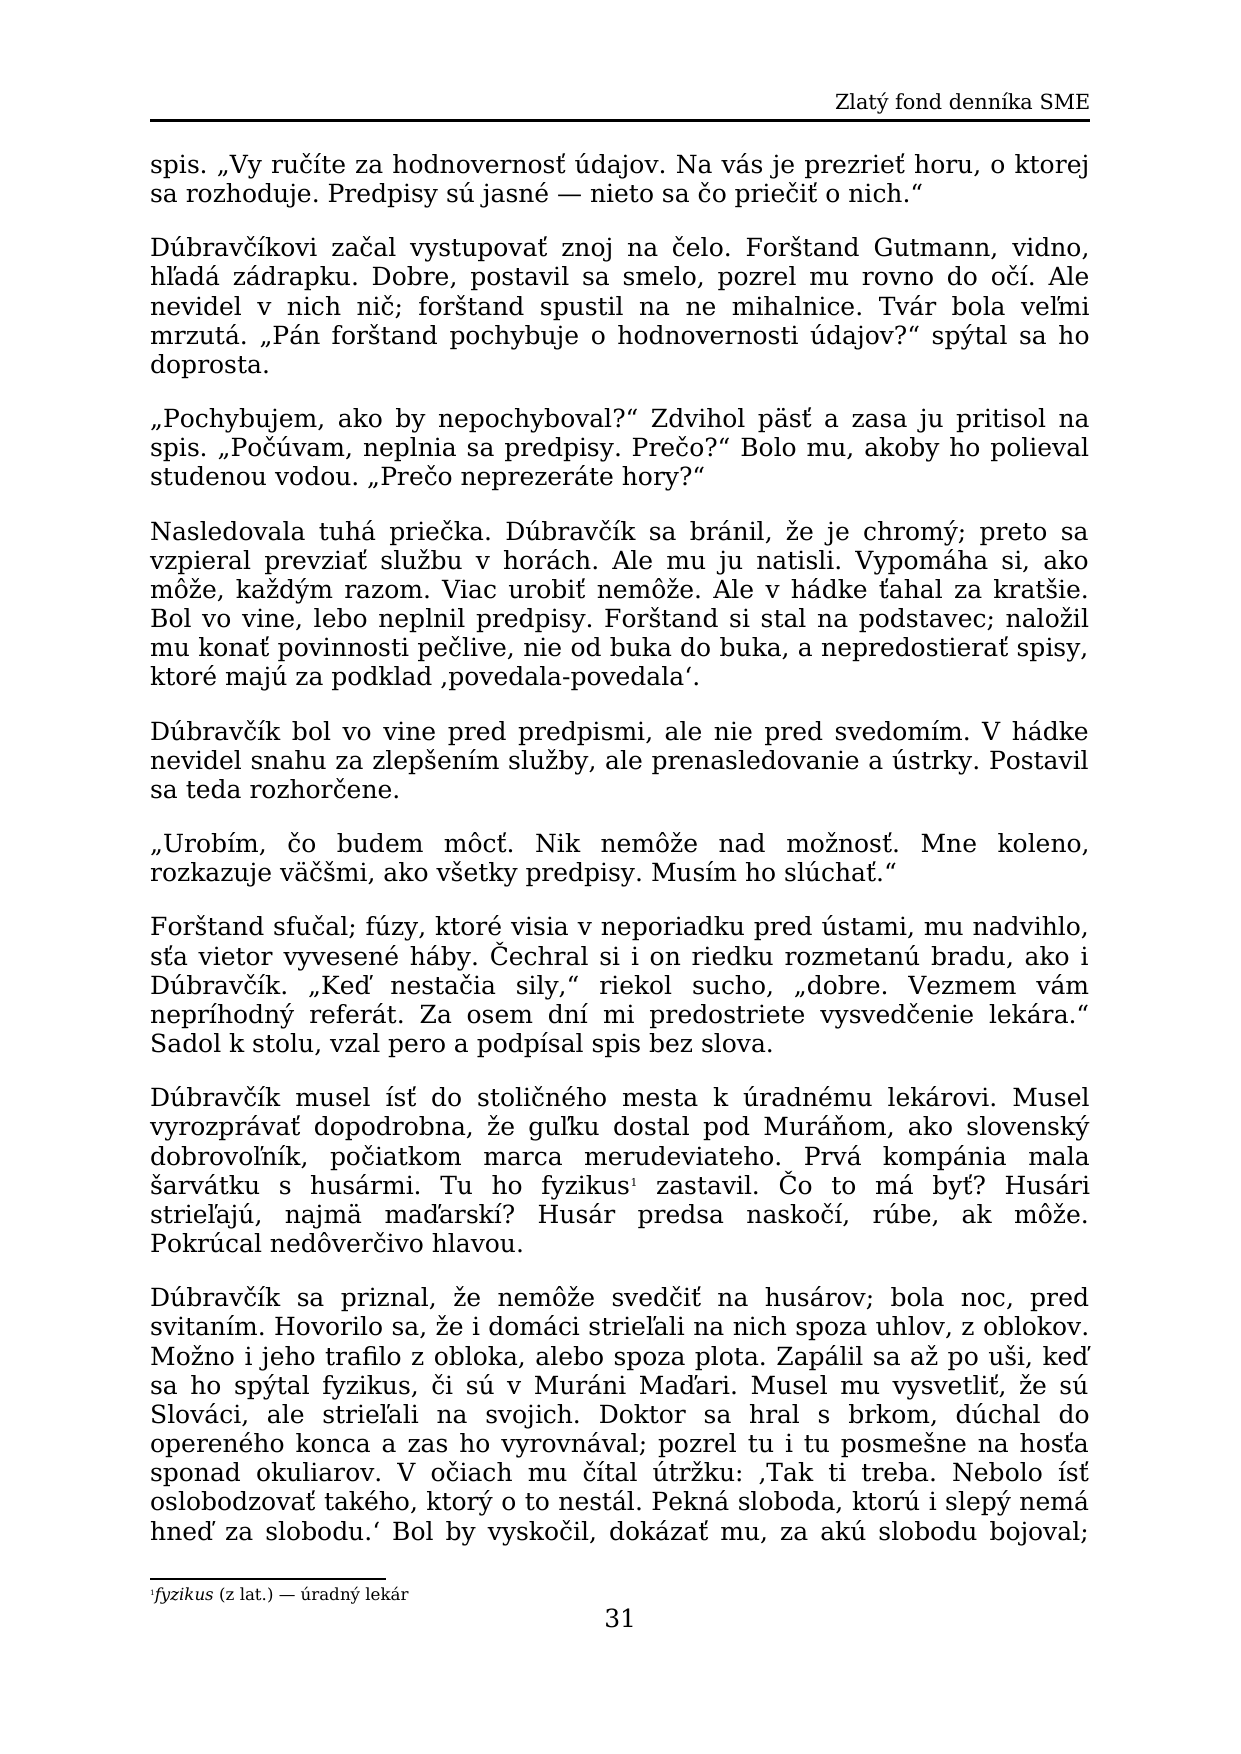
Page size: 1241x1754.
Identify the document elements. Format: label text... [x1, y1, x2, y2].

text „Pochybujem, ako by nepochyboval?“ Zdvihol päsť a zasa ju pritisol na spis. „Počúvam, neplnia sa predpisy. Prečo?“ Bolo mu, akoby ho polieval studenou vodou. „Prečo neprezeráte hory?“ [150, 404, 1090, 492]
text „Urobím, čo budem môcť. Nik nemôže nad možnosť. Mne koleno, rozkazuje väčšmi, ako všetky predpisy. Musím ho slúchať.“ [150, 829, 1090, 887]
text Nasledovala tuhá priečka. Dúbravčík sa bránil, že je chromý; preto sa vzpieral prevziať službu v horách. Ale mu ju natisli. Vypomáha si, ako môže, každým razom. Viac urobiť nemôže. Ale v hádke ťahal za kratšie. Bol vo vine, lebo neplnil predpisy. Forštand si stal na podstavec; naložil mu konať povinnosti pečlive, nie od buka do buka, a nepredostierať spisy, ktoré majú za podklad ,povedala-povedala‘. [150, 517, 1090, 692]
text Dúbravčík bol vo vine pred predpismi, ale nie pred svedomím. V hádke nevidel snahu za zlepšením služby, ale prenasledovanie a ústrky. Postavil sa teda rozhorčene. [150, 717, 1090, 804]
text Dúbravčík musel ísť do stoličného mesta k úradnému lekárovi. Musel vyrozprávať dopodrobna, že guľku dostal pod Muráňom, ako slovenský dobrovoľník, počiatkom marca merudeviateho. Prvá kompánia mala šarvátku s husármi. Tu ho fyzikus1 zastavil. Čo to má byť? Husári strieľajú, najmä maďarskí? Husár predsa naskočí, rúbe, ak môže. Pokrúcal nedôverčivo hlavou. [150, 1083, 1090, 1258]
text 1fyzikus (z lat.) — úradný lekár [150, 1584, 1090, 1604]
text Dúbravčík sa priznal, že nemôže svedčiť na husárov; bola noc, pred svitaním. Hovorilo sa, že i domáci strieľali na nich spoza uhlov, z oblokov. Možno i jeho trafilo z obloka, alebo spoza plota. Zapálil sa až po uši, keď sa ho spýtal fyzikus, či sú v Muráni Maďari. Musel mu vysvetliť, že sú Slováci, ale strieľali na svojich. Doktor sa hral s brkom, dúchal do opereného konca a zas ho vyrovnával; pozrel tu i tu posmešne na hosťa sponad okuliarov. V očiach mu čítal útržku: ,Tak ti treba. Nebolo ísť oslobodzovať takého, ktorý o to nestál. Pekná sloboda, ktorú i slepý nemá hneď za slobodu.‘ Bol by vyskočil, dokázať mu, za akú slobodu bojoval; [150, 1283, 1090, 1546]
text Forštand sfučal; fúzy, ktoré visia v neporiadku pred ústami, mu nadvihlo, sťa vietor vyvesené háby. Čechral si i on riedku rozmetanú bradu, ako i Dúbravčík. „Keď nestačia sily,“ riekol sucho, „dobre. Vezmem vám nepríhodný referát. Za osem dní mi predostriete vysvedčenie lekára.“ Sadol k stolu, vzal pero a podpísal spis bez slova. [150, 912, 1090, 1058]
text spis. „Vy ručíte za hodnovernosť údajov. Na vás je prezrieť horu, o ktorej sa rozhoduje. Predpisy sú jasné — nieto sa čo priečiť o nich.“ [150, 150, 1090, 208]
text Dúbravčíkovi začal vystupovať znoj na čelo. Forštand Gutmann, vidno, hľadá zádrapku. Dobre, postavil sa smelo, pozrel mu rovno do očí. Ale nevidel v nich nič; forštand spustil na ne mihalnice. Tvár bola veľmi mrzutá. „Pán forštand pochybuje o hodnovernosti údajov?“ spýtal sa ho doprosta. [150, 233, 1090, 379]
